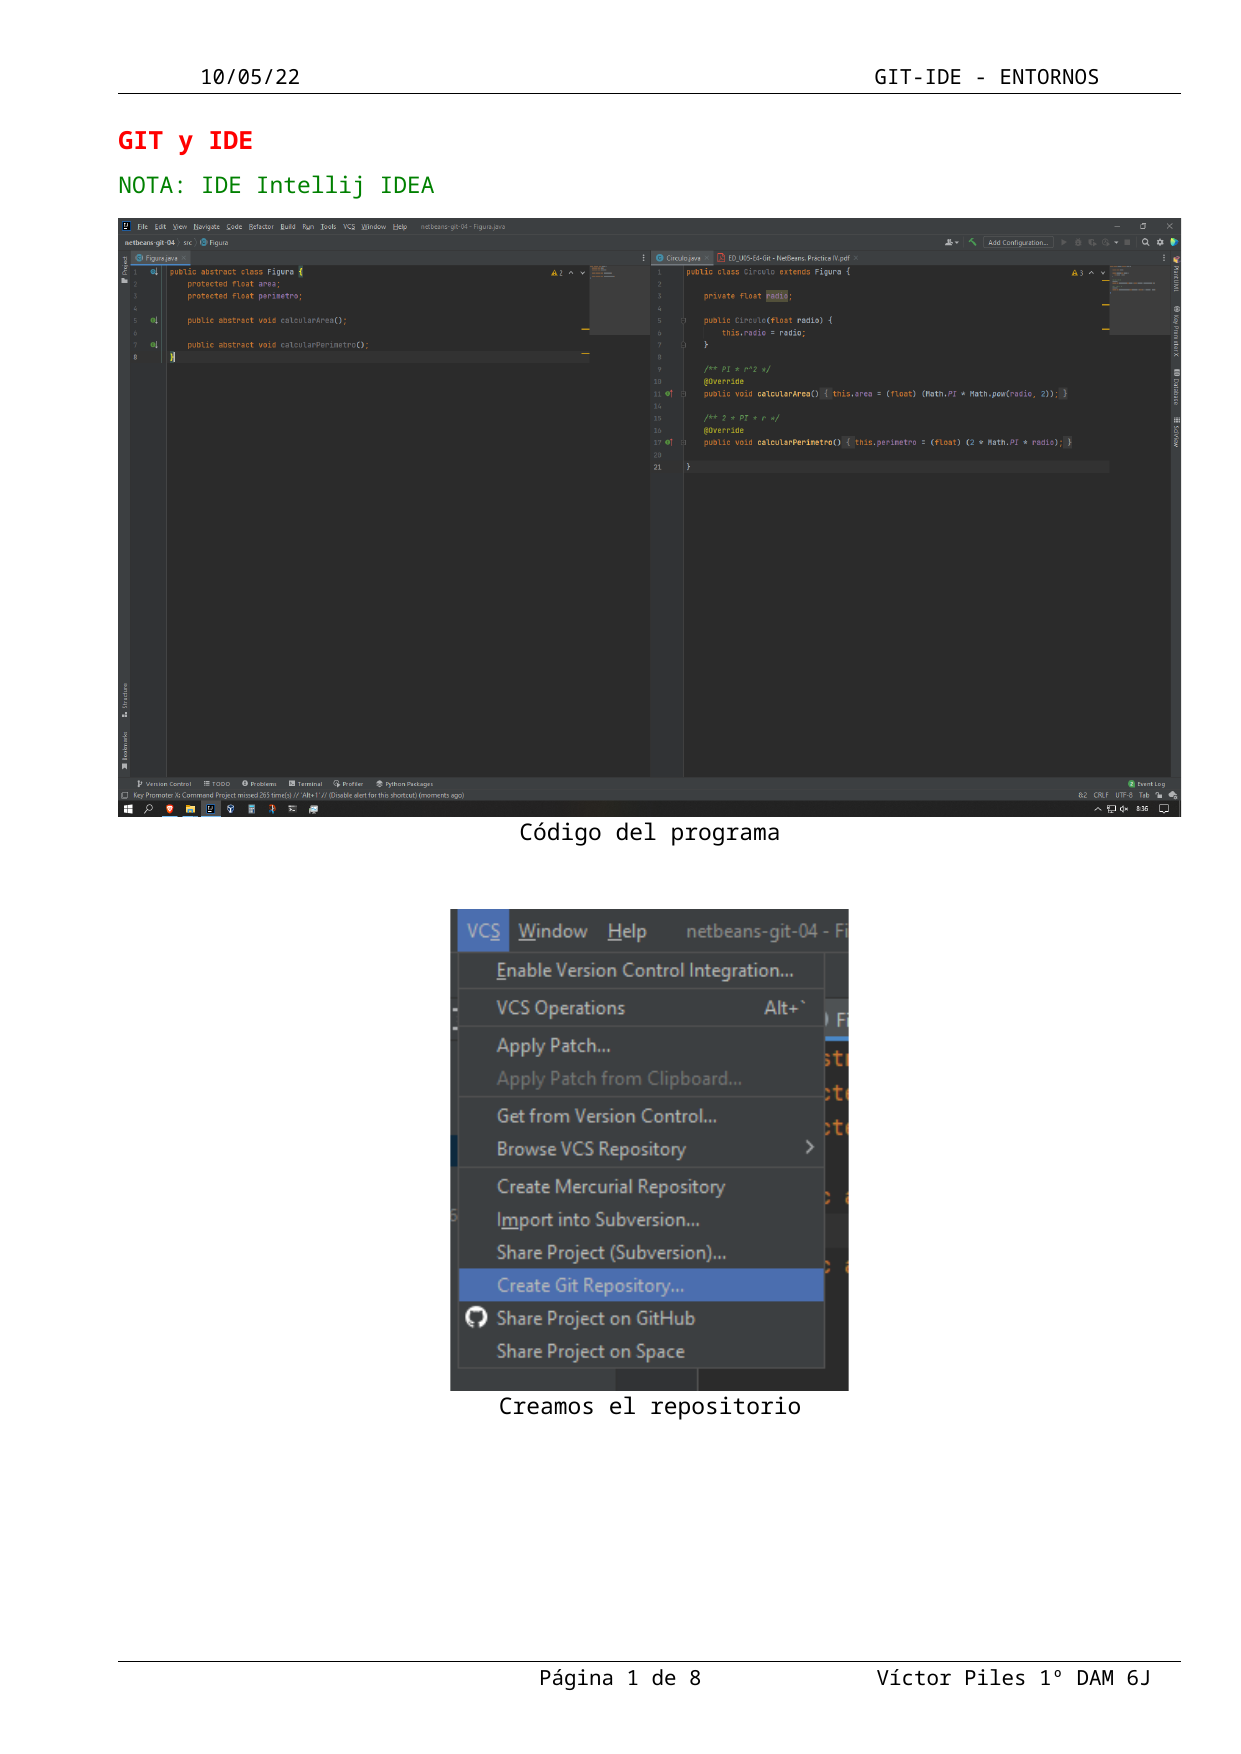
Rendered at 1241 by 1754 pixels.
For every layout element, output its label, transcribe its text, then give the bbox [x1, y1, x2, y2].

text GIT y IDE [118, 123, 1181, 157]
text NOTA: IDE Intellij IDEA [118, 169, 1181, 200]
picture [450, 909, 849, 1391]
text Creamos el repositorio [450, 1391, 849, 1422]
text Código del programa [118, 817, 1181, 848]
picture [118, 218, 1182, 817]
